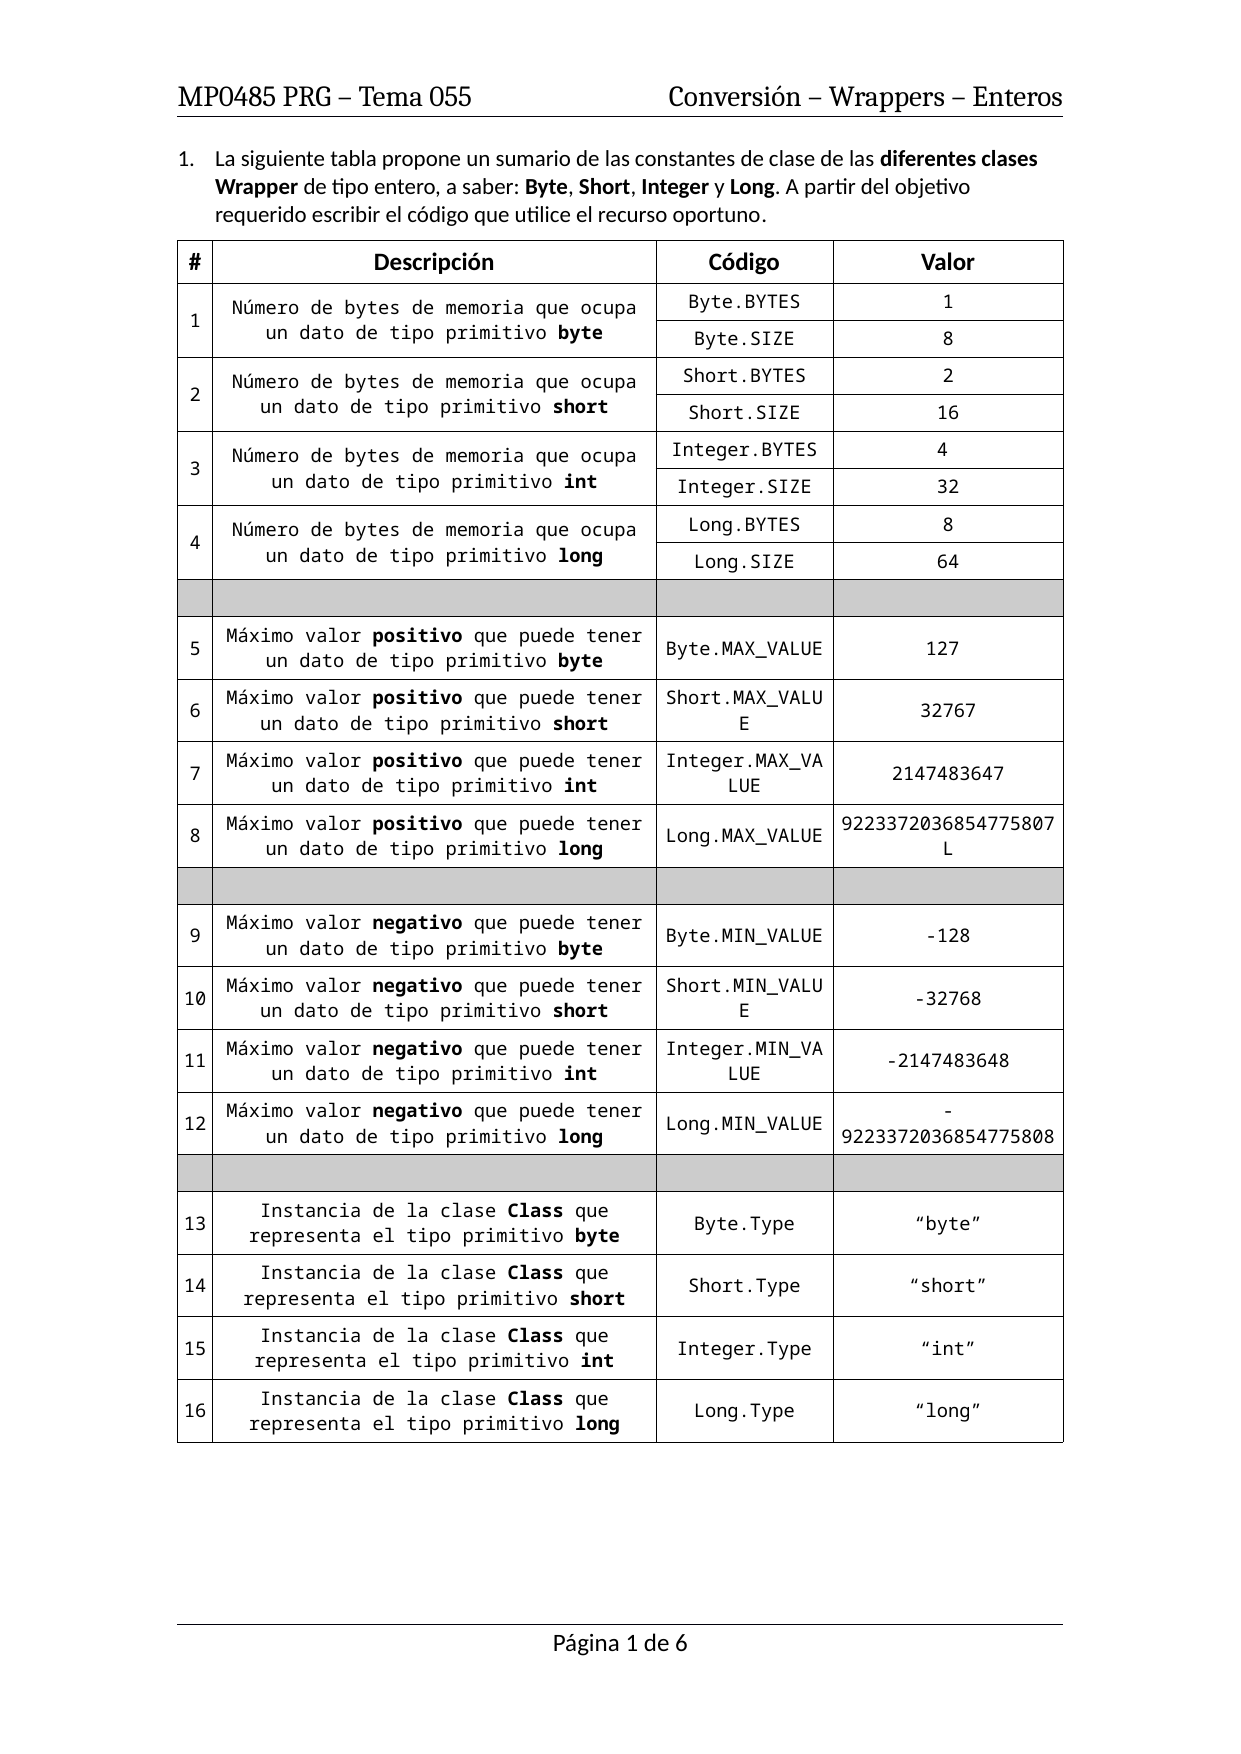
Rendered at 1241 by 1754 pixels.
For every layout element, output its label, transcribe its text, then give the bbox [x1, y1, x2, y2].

table_cell Byte.MAX_VALUE [657, 617, 833, 679]
table_cell 32767 [834, 680, 1063, 741]
table_cell -128 [834, 905, 1063, 966]
table_cell Integer.MAX_VALUE [657, 742, 833, 804]
table_cell Short.Type [657, 1255, 833, 1316]
table_header Descripción [213, 241, 656, 282]
table_cell 15 [178, 1317, 212, 1379]
table_cell Integer.SIZE [657, 469, 833, 505]
table_header Valor [834, 241, 1063, 282]
table_cell Instancia de la clase Class que representa el tipo primitivo byte [213, 1192, 656, 1254]
table_cell 2 [834, 358, 1063, 394]
table_cell Long.MAX_VALUE [657, 805, 833, 867]
list La siguiente tabla propone un sumario de las constantes de clase de las diferentes clases Wrapper de tipo entero, a saber: Byte, Short, Integer y Long. A partir del objetivo requerido escribir el código que utilice el recurso oportuno. [177, 144, 1063, 228]
table_cell “long” [834, 1380, 1063, 1442]
table_header Código [657, 241, 833, 282]
table_cell Número de bytes de memoria que ocupa un dato de tipo primitivo byte [213, 284, 656, 357]
table_cell Instancia de la clase Class que representa el tipo primitivo int [213, 1317, 656, 1379]
table_cell 10 [178, 967, 212, 1029]
table_cell Instancia de la clase Class que representa el tipo primitivo long [213, 1380, 656, 1442]
table_header # [178, 241, 212, 282]
table_cell [213, 1155, 656, 1191]
table_cell “byte” [834, 1192, 1063, 1254]
table_cell 6 [178, 680, 212, 741]
table_cell 9 [178, 905, 212, 966]
table_cell Integer.BYTES [657, 432, 833, 468]
table_cell Long.MIN_VALUE [657, 1093, 833, 1154]
table_cell Long.SIZE [657, 543, 833, 579]
table_cell 127 [834, 617, 1063, 679]
table_cell 1 [178, 284, 212, 357]
table_cell Máximo valor negativo que puede tener un dato de tipo primitivo int [213, 1030, 656, 1092]
table_cell -32768 [834, 967, 1063, 1029]
table_cell -2147483648 [834, 1030, 1063, 1092]
table_cell Máximo valor negativo que puede tener un dato de tipo primitivo long [213, 1093, 656, 1154]
table_cell [657, 1155, 833, 1191]
table_cell 9223372036854775807L [834, 805, 1063, 867]
table_cell 16 [178, 1380, 212, 1442]
table_cell 16 [834, 395, 1063, 431]
table_cell 4 [834, 432, 1063, 468]
table_cell Número de bytes de memoria que ocupa un dato de tipo primitivo int [213, 432, 656, 505]
table_cell Máximo valor negativo que puede tener un dato de tipo primitivo byte [213, 905, 656, 966]
table_cell [178, 1155, 212, 1191]
table_cell 12 [178, 1093, 212, 1154]
table_cell 3 [178, 432, 212, 505]
table_cell Byte.BYTES [657, 284, 833, 319]
table_cell Long.Type [657, 1380, 833, 1442]
table_cell Integer.MIN_VALUE [657, 1030, 833, 1092]
table_cell [213, 868, 656, 904]
table_cell [834, 1155, 1063, 1191]
table_cell Máximo valor negativo que puede tener un dato de tipo primitivo short [213, 967, 656, 1029]
table_cell 32 [834, 469, 1063, 505]
table_cell Short.MIN_VALUE [657, 967, 833, 1029]
table_cell 8 [834, 321, 1063, 357]
table_cell Short.SIZE [657, 395, 833, 431]
table_cell 8 [834, 506, 1063, 542]
table_cell 2 [178, 358, 212, 431]
table_cell [178, 868, 212, 904]
table_cell Long.BYTES [657, 506, 833, 542]
table_cell [834, 868, 1063, 904]
table_cell Byte.MIN_VALUE [657, 905, 833, 966]
table_cell Máximo valor positivo que puede tener un dato de tipo primitivo long [213, 805, 656, 867]
table_cell 4 [178, 506, 212, 579]
table_cell [213, 580, 656, 616]
table_cell [657, 868, 833, 904]
table_cell Máximo valor positivo que puede tener un dato de tipo primitivo byte [213, 617, 656, 679]
table_cell [178, 580, 212, 616]
table_cell Número de bytes de memoria que ocupa un dato de tipo primitivo long [213, 506, 656, 579]
table_cell Short.MAX_VALUE [657, 680, 833, 741]
table_cell Máximo valor positivo que puede tener un dato de tipo primitivo int [213, 742, 656, 804]
table_cell Máximo valor positivo que puede tener un dato de tipo primitivo short [213, 680, 656, 741]
table_cell 14 [178, 1255, 212, 1316]
table_cell Integer.Type [657, 1317, 833, 1379]
table_cell Byte.Type [657, 1192, 833, 1254]
table_cell 7 [178, 742, 212, 804]
table_cell [834, 580, 1063, 616]
table_cell Número de bytes de memoria que ocupa un dato de tipo primitivo short [213, 358, 656, 431]
table_cell 5 [178, 617, 212, 679]
table_cell Instancia de la clase Class que representa el tipo primitivo short [213, 1255, 656, 1316]
table_cell Short.BYTES [657, 358, 833, 394]
table_cell 8 [178, 805, 212, 867]
table_cell -9223372036854775808 [834, 1093, 1063, 1154]
table_cell 64 [834, 543, 1063, 579]
table_cell 13 [178, 1192, 212, 1254]
table_cell “int” [834, 1317, 1063, 1379]
table_cell 1 [834, 284, 1063, 319]
table_cell Byte.SIZE [657, 321, 833, 357]
table_cell “short” [834, 1255, 1063, 1316]
table_cell 2147483647 [834, 742, 1063, 804]
table_cell [657, 580, 833, 616]
table_cell 11 [178, 1030, 212, 1092]
